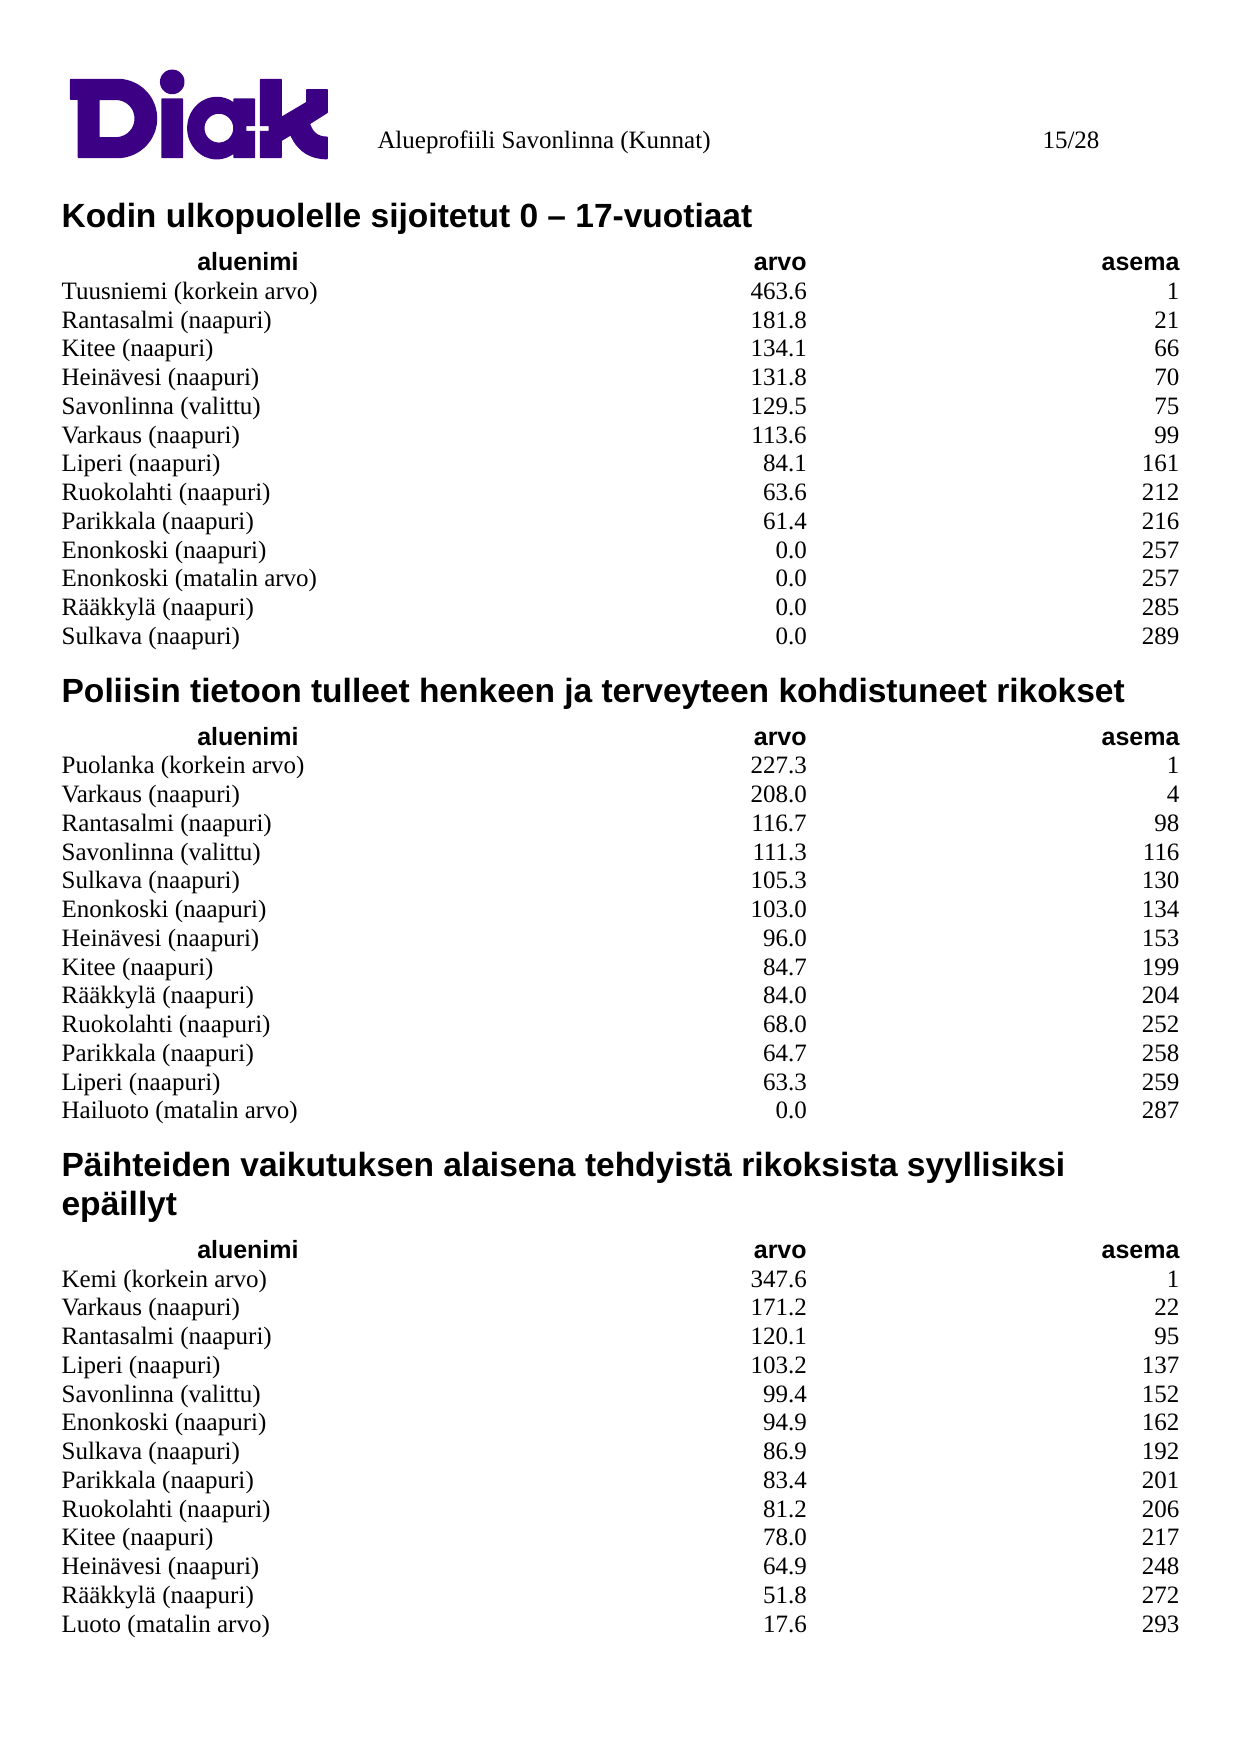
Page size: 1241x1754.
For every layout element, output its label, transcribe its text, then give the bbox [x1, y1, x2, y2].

table_cell 4 [806, 779, 1179, 808]
table_cell Hailuoto (matalin arvo) [61, 1096, 434, 1124]
table_cell Sulkava (naapuri) [61, 1436, 434, 1465]
table_cell 199 [806, 952, 1179, 981]
table_cell 75 [806, 391, 1179, 420]
table_cell 293 [806, 1609, 1179, 1637]
table_header arvo [434, 1235, 806, 1264]
table_cell Enonkoski (naapuri) [61, 894, 434, 923]
table_cell 0.0 [434, 1096, 806, 1124]
table_cell Enonkoski (naapuri) [61, 1408, 434, 1436]
table_cell Luoto (matalin arvo) [61, 1609, 434, 1637]
table_cell Parikkala (naapuri) [61, 1465, 434, 1494]
table_cell 64.7 [434, 1038, 806, 1067]
table_cell 81.2 [434, 1494, 806, 1522]
table_cell 259 [806, 1067, 1179, 1096]
table_header arvo [434, 247, 806, 276]
table_cell Liperi (naapuri) [61, 1350, 434, 1379]
table_cell 63.3 [434, 1067, 806, 1096]
table_cell 137 [806, 1350, 1179, 1379]
table_cell 0.0 [434, 564, 806, 592]
table_cell 103.0 [434, 894, 806, 923]
table_cell Parikkala (naapuri) [61, 1038, 434, 1067]
table_cell 258 [806, 1038, 1179, 1067]
table_cell 1 [806, 1264, 1179, 1292]
table_header asema [806, 722, 1179, 751]
table_cell Savonlinna (valittu) [61, 391, 434, 420]
table_cell 248 [806, 1551, 1179, 1580]
table_header asema [806, 1235, 1179, 1264]
table_cell Kitee (naapuri) [61, 1523, 434, 1551]
table_cell Liperi (naapuri) [61, 449, 434, 477]
table_cell 134.1 [434, 334, 806, 362]
table_cell 83.4 [434, 1465, 806, 1494]
table_cell 463.6 [434, 276, 806, 305]
table_cell 289 [806, 621, 1179, 650]
table_cell 78.0 [434, 1523, 806, 1551]
table_cell 161 [806, 449, 1179, 477]
table_cell Enonkoski (matalin arvo) [61, 564, 434, 592]
table_cell 192 [806, 1436, 1179, 1465]
table_header aluenimi [61, 1235, 434, 1264]
table_cell 257 [806, 564, 1179, 592]
table_cell 287 [806, 1096, 1179, 1124]
table_cell Varkaus (naapuri) [61, 1293, 434, 1321]
table_cell 103.2 [434, 1350, 806, 1379]
table_cell 181.8 [434, 305, 806, 333]
table_header aluenimi [61, 722, 434, 751]
table_cell Puolanka (korkein arvo) [61, 751, 434, 779]
table_cell Ruokolahti (naapuri) [61, 1009, 434, 1038]
table_cell 21 [806, 305, 1179, 333]
table_header aluenimi [61, 247, 434, 276]
table_cell 66 [806, 334, 1179, 362]
table_cell 130 [806, 866, 1179, 894]
table_cell 95 [806, 1321, 1179, 1350]
table_cell Sulkava (naapuri) [61, 866, 434, 894]
table_header asema [806, 247, 1179, 276]
table_cell 116 [806, 837, 1179, 866]
table_cell Sulkava (naapuri) [61, 621, 434, 650]
table_cell Rantasalmi (naapuri) [61, 808, 434, 837]
table_cell Kitee (naapuri) [61, 334, 434, 362]
table_cell 206 [806, 1494, 1179, 1522]
table_cell Ruokolahti (naapuri) [61, 1494, 434, 1522]
table_cell 99 [806, 420, 1179, 448]
table_cell 171.2 [434, 1293, 806, 1321]
table_cell 129.5 [434, 391, 806, 420]
table_cell 217 [806, 1523, 1179, 1551]
table_cell Heinävesi (naapuri) [61, 362, 434, 391]
table_cell Savonlinna (valittu) [61, 837, 434, 866]
subtitle Kodin ulkopuolelle sijoitetut 0 – 17-vuotiaat [61, 196, 1179, 235]
table_cell 116.7 [434, 808, 806, 837]
table_cell 131.8 [434, 362, 806, 391]
table_cell 0.0 [434, 592, 806, 621]
table_cell Tuusniemi (korkein arvo) [61, 276, 434, 305]
table_cell 113.6 [434, 420, 806, 448]
subtitle Päihteiden vaikutuksen alaisena tehdyistä rikoksista syyllisiksi epäillyt [61, 1145, 1179, 1222]
table_cell 252 [806, 1009, 1179, 1038]
table_cell 61.4 [434, 506, 806, 535]
table_cell Varkaus (naapuri) [61, 420, 434, 448]
table_cell 1 [806, 276, 1179, 305]
table_cell 105.3 [434, 866, 806, 894]
table_cell Savonlinna (valittu) [61, 1379, 434, 1407]
table_cell 111.3 [434, 837, 806, 866]
table_cell 201 [806, 1465, 1179, 1494]
table_cell Heinävesi (naapuri) [61, 923, 434, 952]
table_cell 153 [806, 923, 1179, 952]
table_cell 0.0 [434, 535, 806, 563]
table_cell 63.6 [434, 477, 806, 506]
table_cell 227.3 [434, 751, 806, 779]
table_cell Heinävesi (naapuri) [61, 1551, 434, 1580]
table_cell 70 [806, 362, 1179, 391]
table_cell 208.0 [434, 779, 806, 808]
table_cell 257 [806, 535, 1179, 563]
table_cell Rantasalmi (naapuri) [61, 1321, 434, 1350]
table_cell 84.7 [434, 952, 806, 981]
table_cell Liperi (naapuri) [61, 1067, 434, 1096]
table_cell Rääkkylä (naapuri) [61, 592, 434, 621]
table_cell 162 [806, 1408, 1179, 1436]
table_cell Kitee (naapuri) [61, 952, 434, 981]
table_cell Rantasalmi (naapuri) [61, 305, 434, 333]
table_cell 94.9 [434, 1408, 806, 1436]
table_cell Varkaus (naapuri) [61, 779, 434, 808]
table_cell Rääkkylä (naapuri) [61, 981, 434, 1009]
table_cell 99.4 [434, 1379, 806, 1407]
table_cell 285 [806, 592, 1179, 621]
table_cell Parikkala (naapuri) [61, 506, 434, 535]
subtitle Poliisin tietoon tulleet henkeen ja terveyteen kohdistuneet rikokset [61, 671, 1179, 709]
table_cell 84.0 [434, 981, 806, 1009]
table_cell 86.9 [434, 1436, 806, 1465]
table_cell 347.6 [434, 1264, 806, 1292]
table_cell 51.8 [434, 1580, 806, 1609]
table_cell 152 [806, 1379, 1179, 1407]
table_cell 120.1 [434, 1321, 806, 1350]
table_cell 0.0 [434, 621, 806, 650]
table_cell 84.1 [434, 449, 806, 477]
table_cell 204 [806, 981, 1179, 1009]
table_cell 68.0 [434, 1009, 806, 1038]
table_cell Enonkoski (naapuri) [61, 535, 434, 563]
table_header arvo [434, 722, 806, 751]
table_cell 272 [806, 1580, 1179, 1609]
table_cell 134 [806, 894, 1179, 923]
table_cell 64.9 [434, 1551, 806, 1580]
table_cell Rääkkylä (naapuri) [61, 1580, 434, 1609]
table_cell 17.6 [434, 1609, 806, 1637]
table_cell 212 [806, 477, 1179, 506]
table_cell 96.0 [434, 923, 806, 952]
table_cell Kemi (korkein arvo) [61, 1264, 434, 1292]
table_cell 216 [806, 506, 1179, 535]
table_cell 1 [806, 751, 1179, 779]
table_cell 22 [806, 1293, 1179, 1321]
table_cell 98 [806, 808, 1179, 837]
table_cell Ruokolahti (naapuri) [61, 477, 434, 506]
